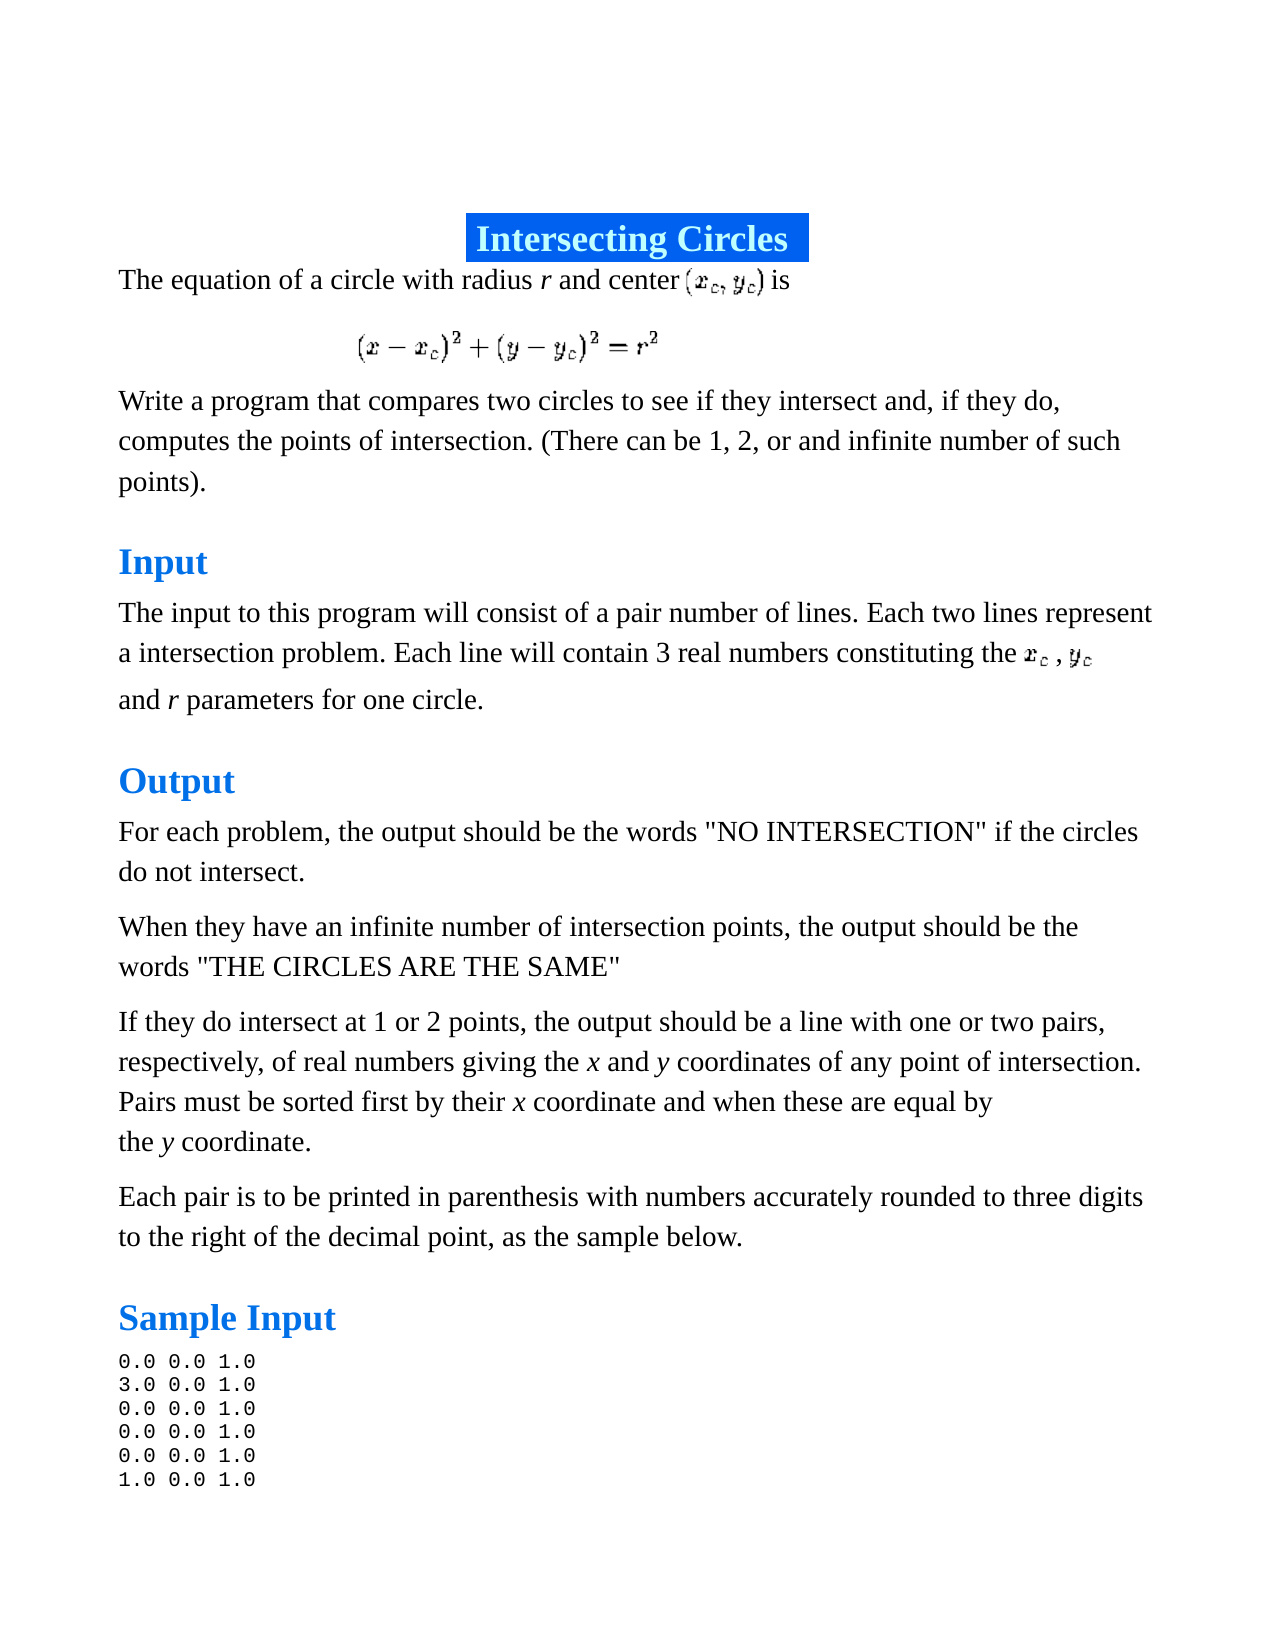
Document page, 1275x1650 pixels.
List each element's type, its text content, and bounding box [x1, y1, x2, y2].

text The input to this program will consist of a pair number of lines. Each two lines represent a intersection problem. Each line will contain 3 real numbers constituting the , and r parameters for one circle. [118, 595, 1157, 716]
picture [118, 331, 658, 363]
text Each pair is to be printed in parenthesis with numbers accurately rounded to three digits to the right of the decimal point, as the sample below. [118, 1179, 1157, 1253]
text Write a program that compares two circles to see if they intersect and, if they do, computes the points of intersection. (There can be 1, 2, or and infinite number of such points). [118, 383, 1157, 497]
picture [1024, 649, 1048, 676]
subtitle Input [118, 539, 1157, 582]
text 3.0 0.0 1.0 [118, 1374, 1157, 1398]
text 0.0 0.0 1.0 [118, 1398, 1157, 1422]
text When they have an infinite number of intersection points, the output should be the words "THE CIRCLES ARE THE SAME" [118, 909, 1157, 982]
text 0.0 0.0 1.0 [118, 1351, 1157, 1374]
table_header Intersecting Circles [466, 213, 809, 262]
text 0.0 0.0 1.0 [118, 1422, 1157, 1445]
text The equation of a circle with radius r and center is [118, 262, 1157, 311]
subtitle Output [118, 758, 1157, 801]
picture [1070, 649, 1092, 676]
picture [686, 268, 764, 311]
text If they do intersect at 1 or 2 points, the output should be a line with one or two pairs, respectively, of real numbers giving the x and y coordinates of any point of intersection. Pairs must be sorted first by their x coordinate and when these are equal by the y coordinate. [118, 1004, 1157, 1158]
text 1.0 0.0 1.0 [118, 1469, 1157, 1492]
subtitle Sample Input [118, 1295, 1157, 1338]
text For each problem, the output should be the words "NO INTERSECTION" if the circles do not intersect. [118, 814, 1157, 887]
text 0.0 0.0 1.0 [118, 1445, 1157, 1469]
